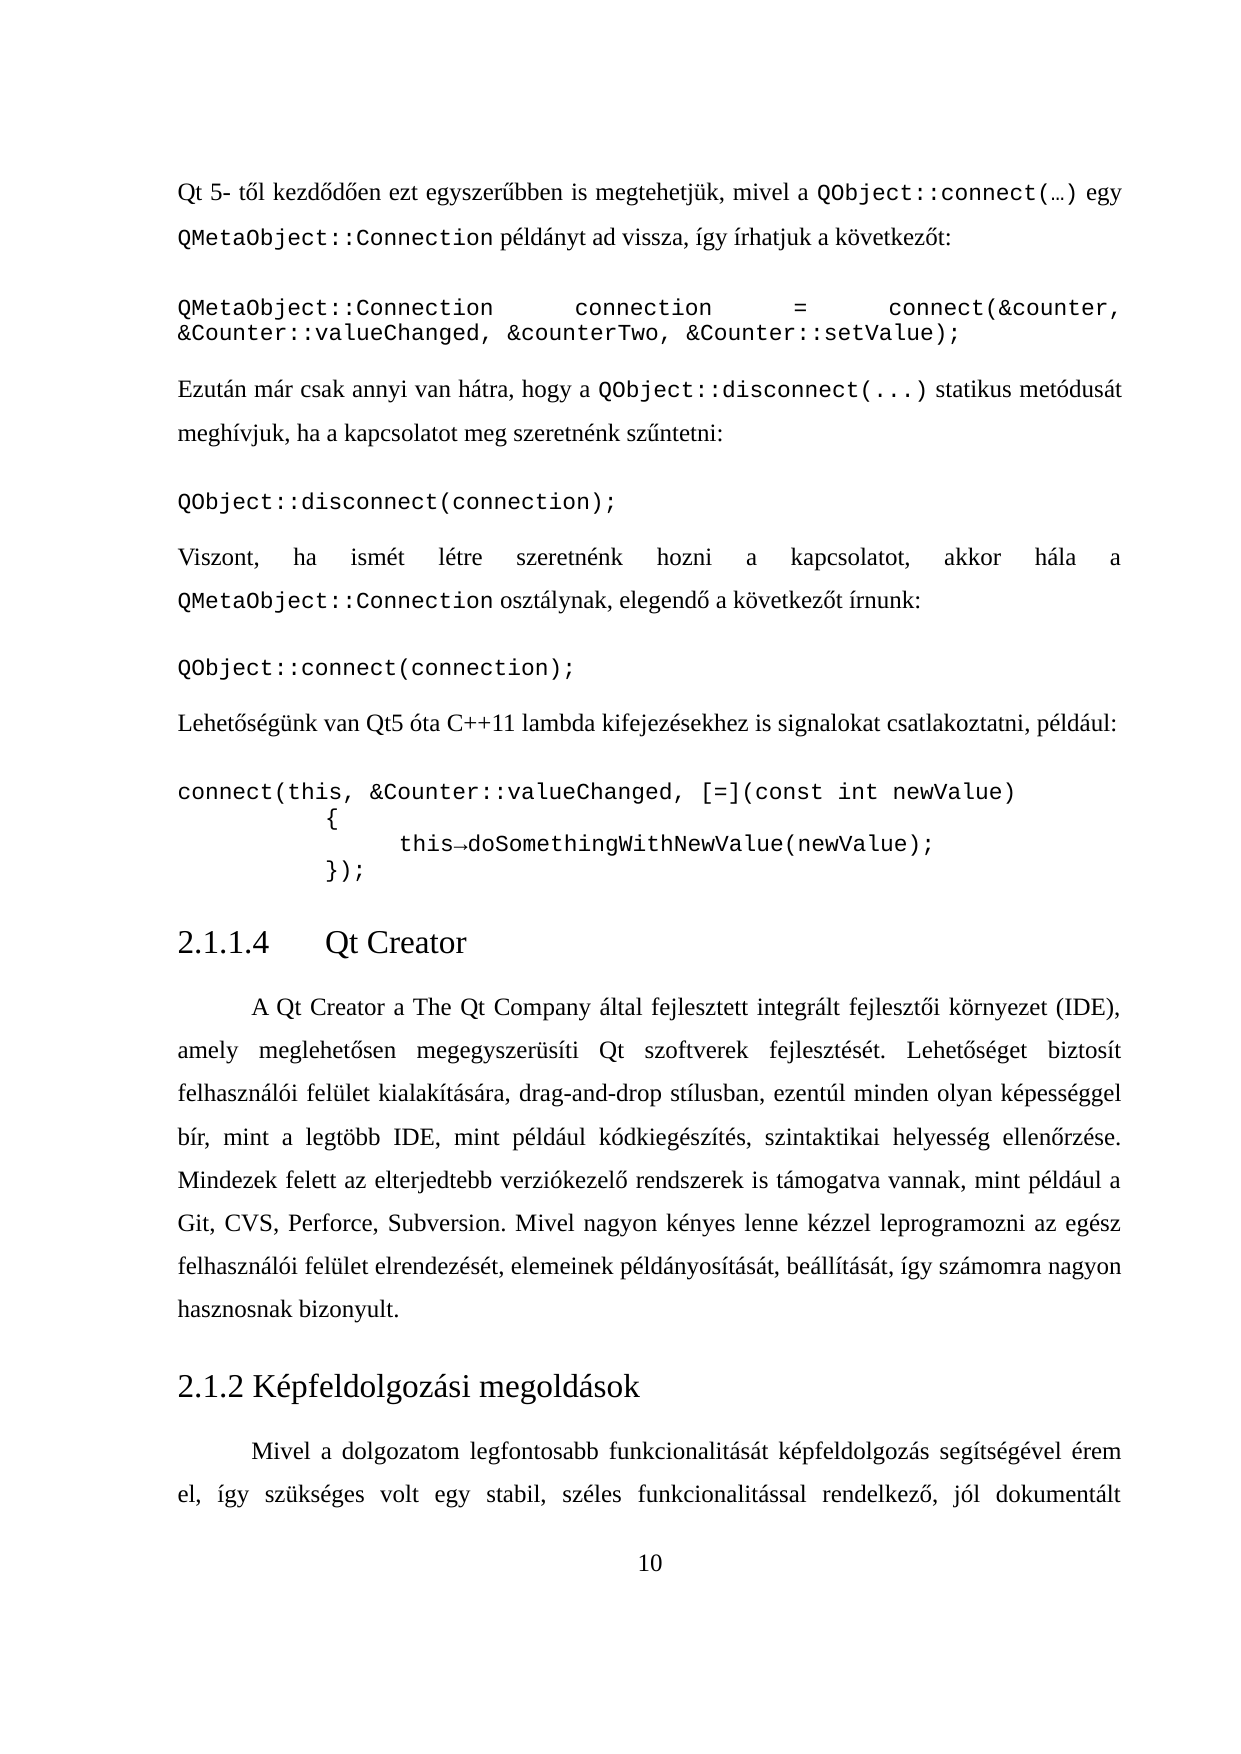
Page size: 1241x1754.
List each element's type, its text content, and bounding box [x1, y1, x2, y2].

text QObject::disconnect(connection); [177, 490, 1122, 516]
subtitle Képfeldolgozási megoldások [177, 1366, 1122, 1405]
text this→doSomethingWithNewValue(newValue); [177, 832, 1122, 858]
text QMetaObject::Connection connection = connect(&counter, &Counter::valueChanged, &counterTwo, &Counter::setValue); [177, 296, 1122, 348]
text { [177, 806, 1122, 832]
text Mivel a dolgozatom legfontosabb funkcionalitását képfeldolgozás segítségével érem el, így szükséges volt egy stabil, széles funkcionalitással rendelkező, jól dokumentált [177, 1436, 1122, 1508]
text }); [177, 858, 1122, 884]
text connect(this, &Counter::valueChanged, [=](const int newValue) [177, 780, 1122, 806]
text QObject::connect(connection); [177, 656, 1122, 682]
text Ezután már csak annyi van hátra, hogy a QObject::disconnect(...) statikus metódusát meghívjuk, ha a kapcsolatot meg szeretnénk szűntetni: [177, 374, 1122, 447]
text A Qt Creator a The Qt Company által fejlesztett integrált fejlesztői környezet (IDE), amely meglehetősen megegyszerüsíti Qt szoftverek fejlesztését. Lehetőséget biztosít felhasználói felület kialakítására, drag-and-drop stílusban, ezentúl minden olyan képességgel bír, mint a legtöbb IDE, mint például kódkiegészítés, szintaktikai helyesség ellenőrzése. Mindezek felett az elterjedtebb verziókezelő rendszerek is támogatva vannak, mint például a Git, CVS, Perforce, Subversion. Mivel nagyon kényes lenne kézzel leprogramozni az egész felhasználói felület elrendezését, elemeinek példányosítását, beállítását, így számomra nagyon hasznosnak bizonyult. [177, 992, 1122, 1323]
text Qt 5- től kezdődően ezt egyszerűbben is megtehetjük, mivel a QObject::connect(…) egy QMetaObject::Connection példányt ad vissza, így írhatjuk a következőt: [177, 177, 1122, 252]
subtitle Qt Creator [177, 922, 1122, 961]
text Lehetőségünk van Qt5 óta C++11 lambda kifejezésekhez is signalokat csatlakoztatni, például: [177, 708, 1122, 737]
text Viszont, ha ismét létre szeretnénk hozni a kapcsolatot, akkor hála a QMetaObject::Connection osztálynak, elegendő a következőt írnunk: [177, 542, 1122, 615]
